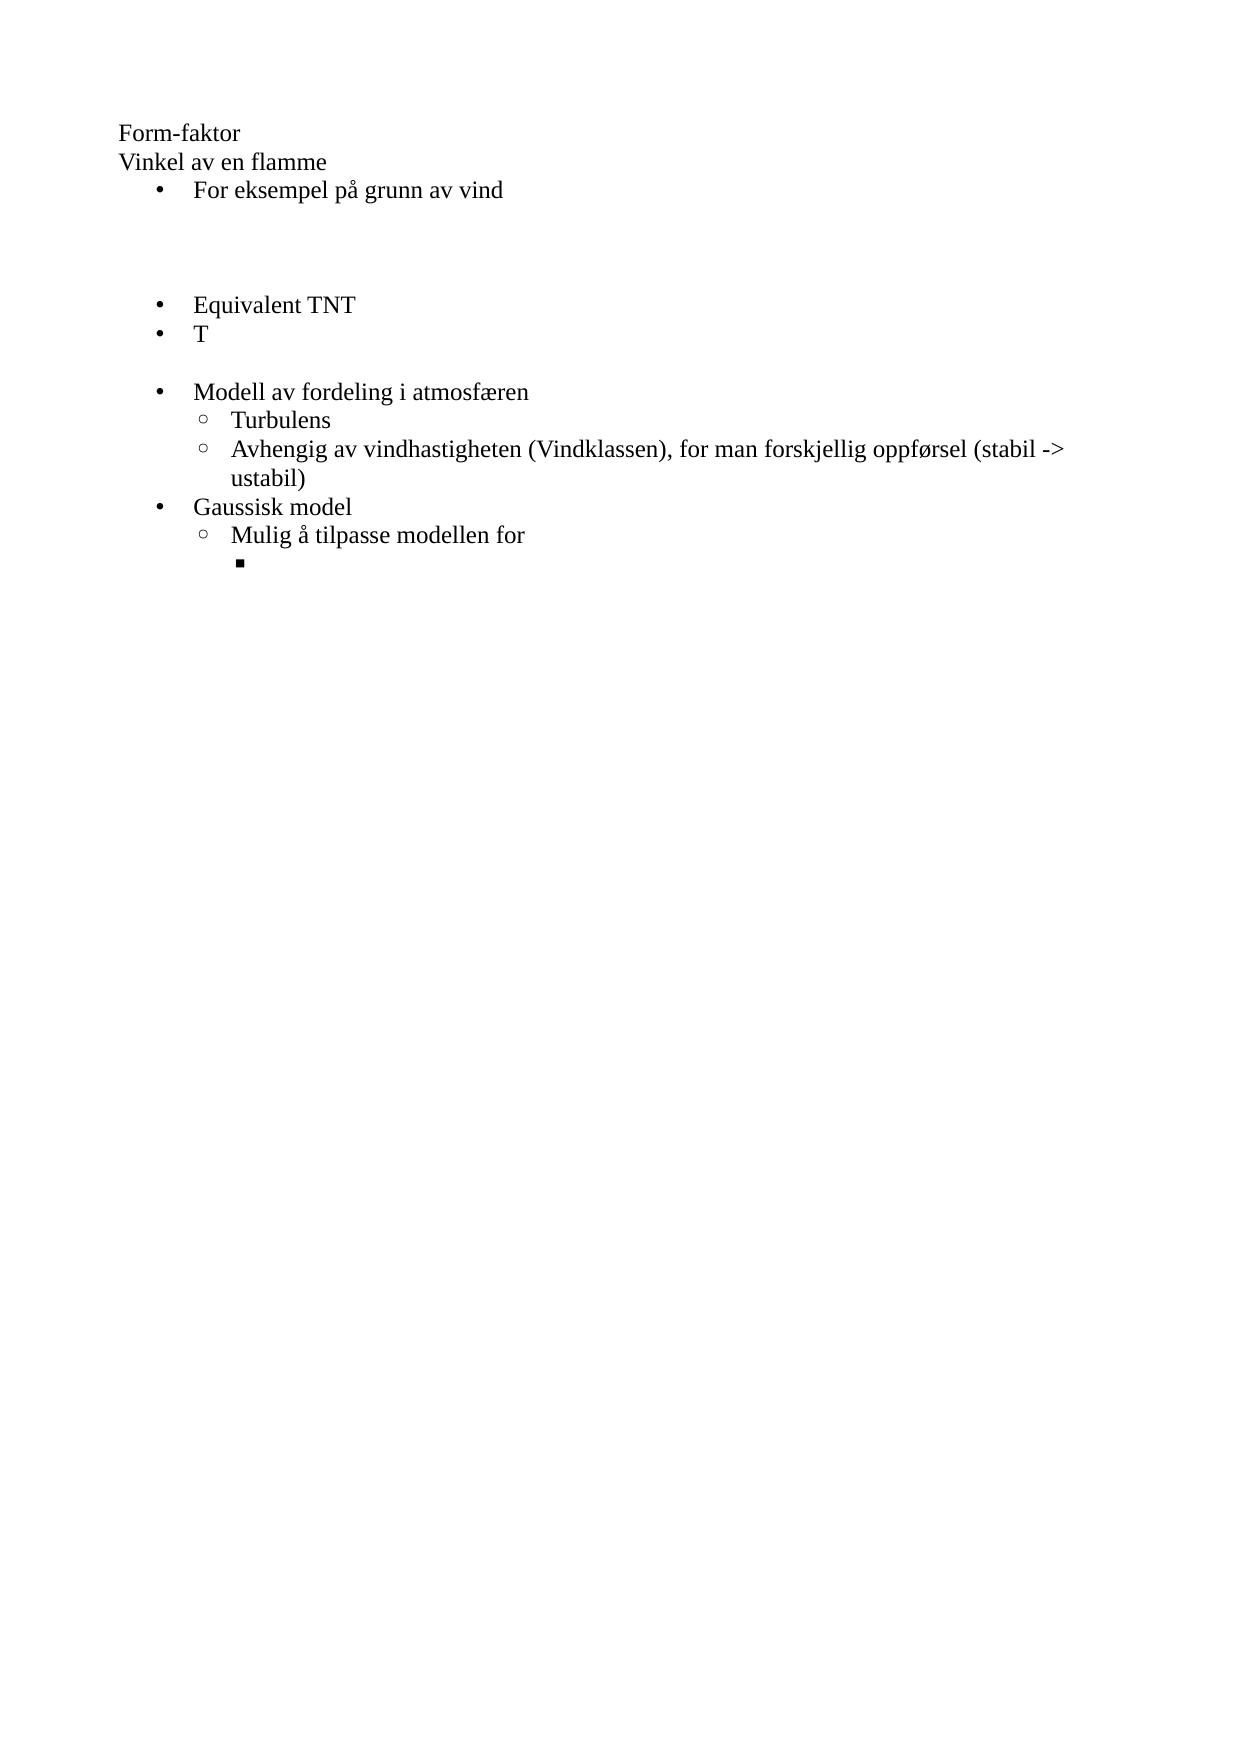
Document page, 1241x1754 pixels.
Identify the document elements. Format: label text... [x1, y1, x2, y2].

list Modell av fordeling i atmosfæren [156, 377, 1122, 406]
list Equivalent TNT [156, 291, 1122, 319]
text Vinkel av en flamme [118, 147, 1122, 176]
list Gaussisk model [156, 492, 1122, 521]
list Mulig å tilpasse modellen for [193, 521, 1122, 549]
list T [156, 319, 1122, 348]
list Turbulens [193, 406, 1122, 434]
list Avhengig av vindhastigheten (Vindklassen), for man forskjellig oppførsel (stabil -> ustabil) [193, 434, 1122, 492]
text Form-faktor [118, 118, 1122, 147]
list For eksempel på grunn av vind [156, 176, 1122, 204]
